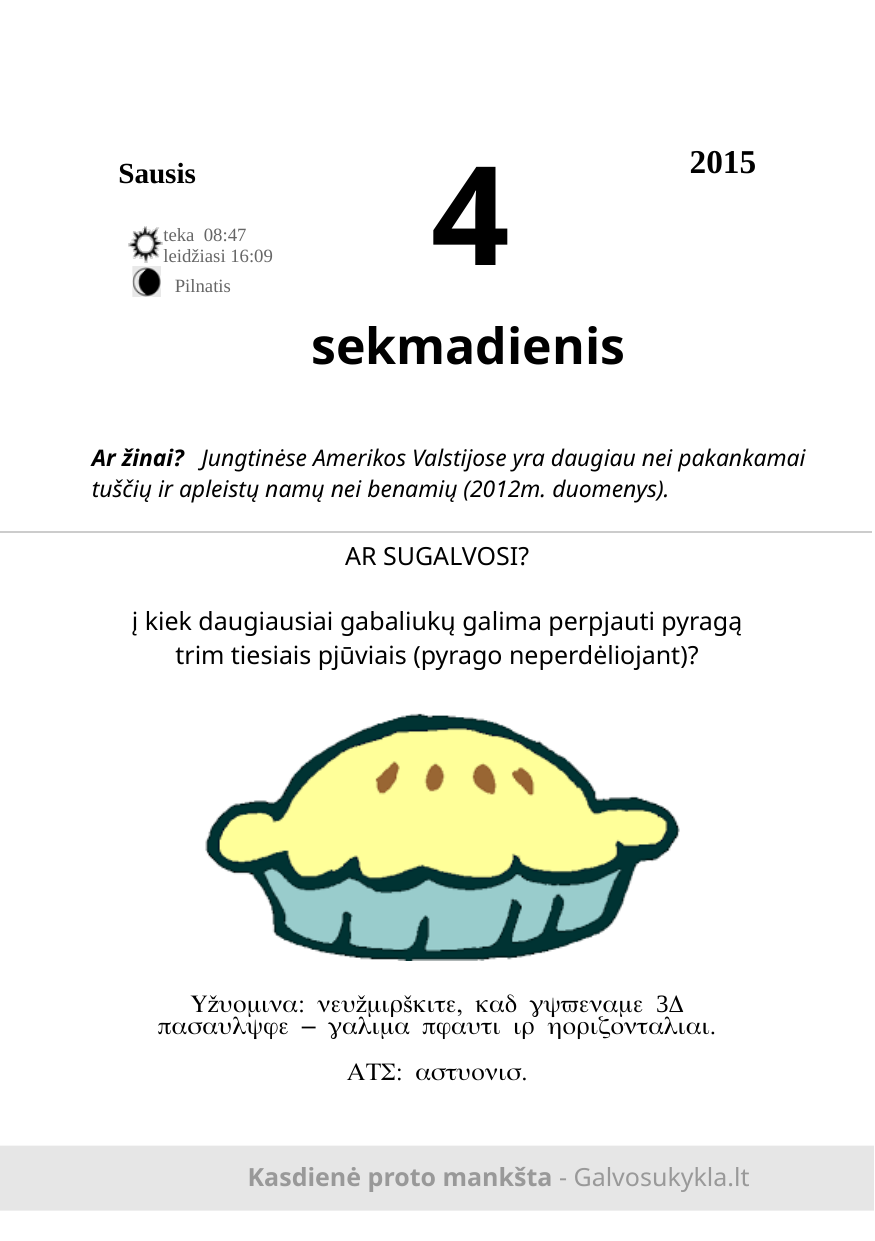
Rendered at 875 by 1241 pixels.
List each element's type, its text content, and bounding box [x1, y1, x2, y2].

table_header 2015 [638, 118, 756, 379]
text Ar žinai? Jungtinėse Amerikos Valstijose yra daugiau nei pakankamai tuščių ir apleistų namų nei benamių (2012m. duomenys). [92, 442, 814, 504]
picture [198, 706, 683, 961]
text AR SUGALVOSI? [118, 538, 756, 573]
text ATS: astuonis. [118, 1063, 756, 1086]
text Užuomina: neužmirškite, kad gyvename 3D pasaulyje – galima pjauti ir horizontaliai. [118, 995, 756, 1040]
table_header Sausis teka 08:47 leidžiasi 16:09 Pilnatis [118, 118, 298, 379]
table_header 4 sekmadienis [299, 118, 638, 379]
text į kiek daugiausiai gabaliukų galima perpjauti pyragą trim tiesiais pjūviais (pyrago neperdėliojant)? [118, 604, 756, 672]
